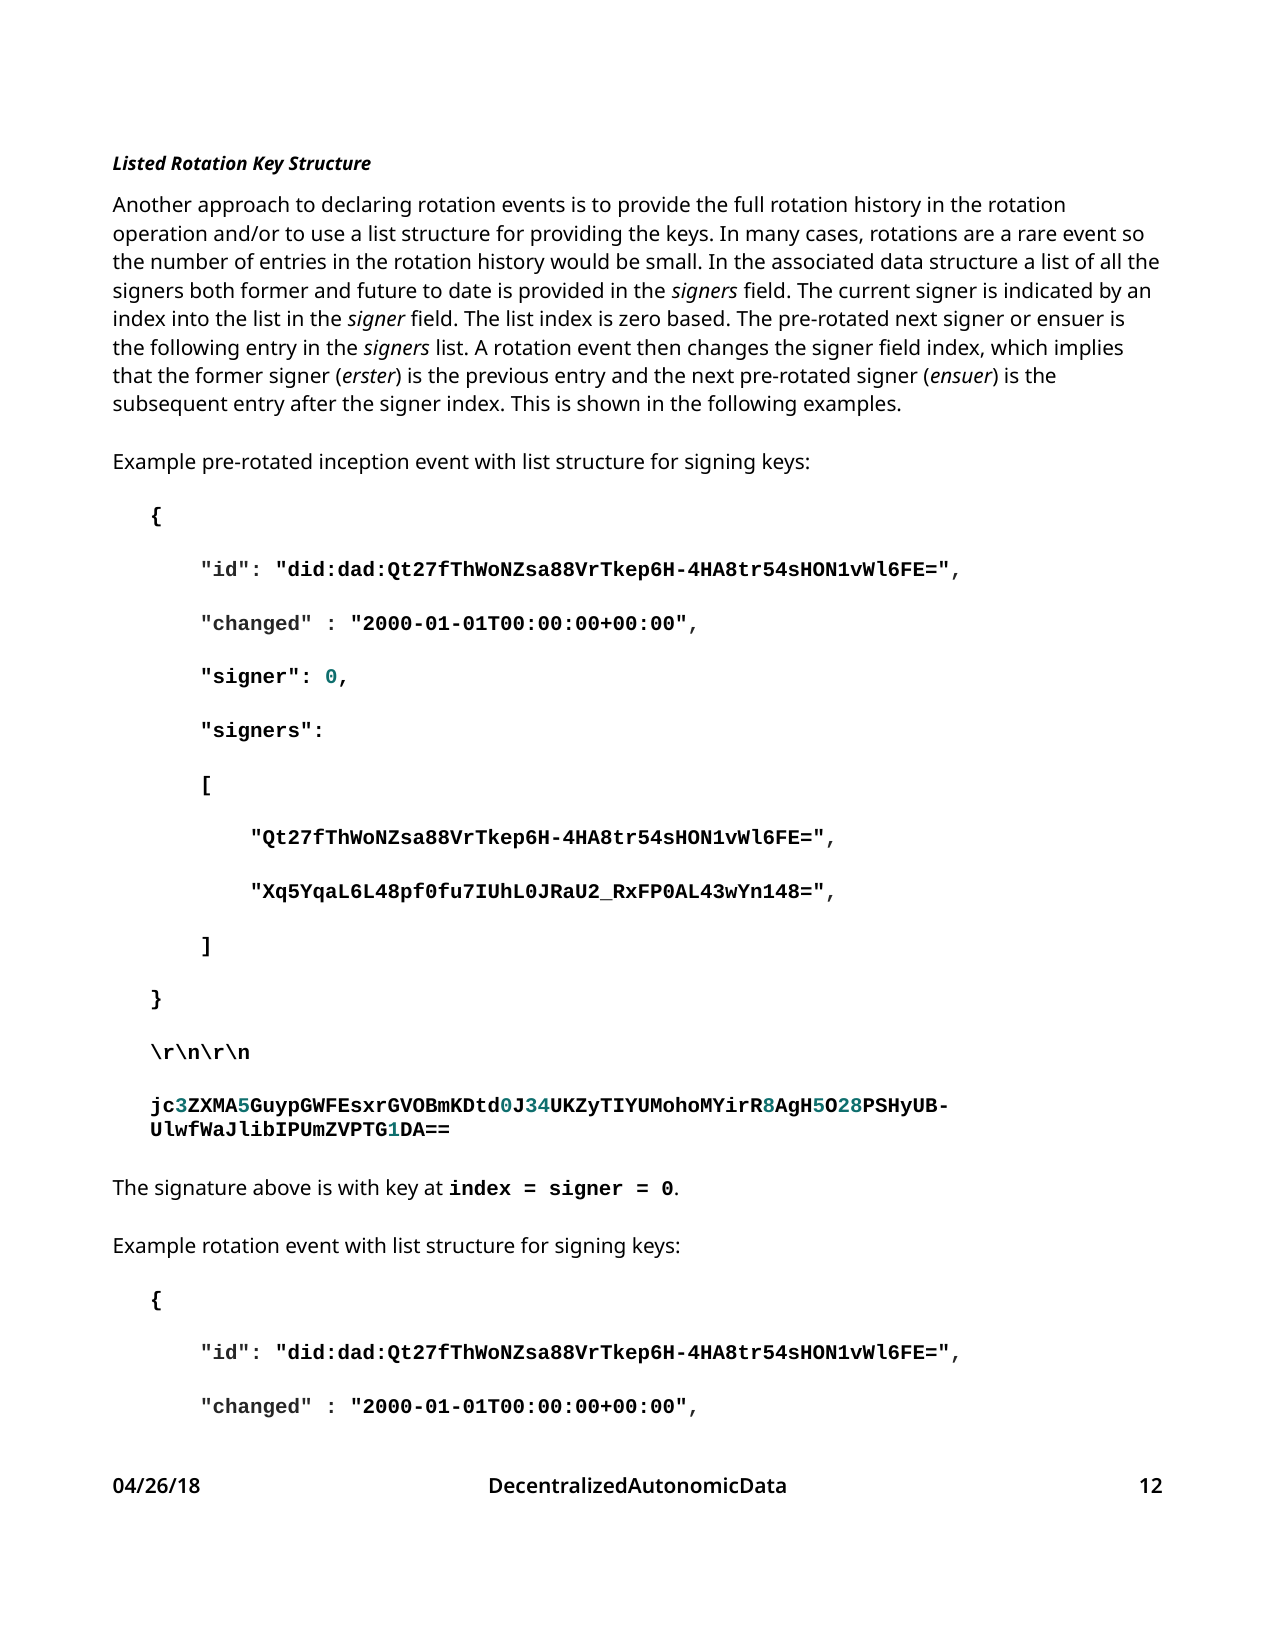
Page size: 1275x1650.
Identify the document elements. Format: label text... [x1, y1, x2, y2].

text "changed" : "2000-01-01T00:00:00+00:00", [150, 613, 1162, 636]
text { [150, 505, 1162, 529]
text Example rotation event with list structure for signing keys: [112, 1231, 1162, 1259]
text } [150, 988, 1162, 1012]
text jc3ZXMA5GuypGWFEsxrGVOBmKDtd0J34UKZyTIYUMohoMYirR8AgH5O28PSHyUB-UlwfWaJlibIPUmZVPTG1DA== [150, 1096, 1162, 1143]
subtitle Listed Rotation Key Structure [112, 150, 1162, 176]
text "id": "did:dad:Qt27fThWoNZsa88VrTkep6H-4HA8tr54sHON1vWl6FE=", [150, 559, 1162, 583]
text "Xq5YqaL6L48pf0fu7IUhL0JRaU2_RxFP0AL43wYn148=", [150, 881, 1162, 904]
text "Qt27fThWoNZsa88VrTkep6H-4HA8tr54sHON1vWl6FE=", [150, 827, 1162, 851]
text "changed" : "2000-01-01T00:00:00+00:00", [150, 1396, 1162, 1420]
text "signers": [150, 720, 1162, 744]
text Example pre-rotated inception event with list structure for signing keys: [112, 447, 1162, 476]
text Another approach to declaring rotation events is to provide the full rotation history in the rotation operation and/or to use a list structure for providing the keys. In many cases, rotations are a rare event so the number of entries in the rotation history would be small. In the associated data structure a list of all the signers both former and future to date is provided in the signers field. The current signer is indicated by an index into the list in the signer field. The list index is zero based. The pre-rotated next signer or ensuer is the following entry in the signers list. A rotation event then changes the signer field index, which implies that the former signer (erster) is the previous entry and the next pre-rotated signer (ensuer) is the subsequent entry after the signer index. This is shown in the following examples. [112, 191, 1162, 418]
text "signer": 0, [150, 666, 1162, 690]
text \r\n\r\n [150, 1042, 1162, 1066]
text [ [150, 774, 1162, 797]
text { [150, 1289, 1162, 1312]
text ] [150, 934, 1162, 958]
text "id": "did:dad:Qt27fThWoNZsa88VrTkep6H-4HA8tr54sHON1vWl6FE=", [150, 1342, 1162, 1366]
text The signature above is with key at index = signer = 0. [112, 1173, 1162, 1201]
